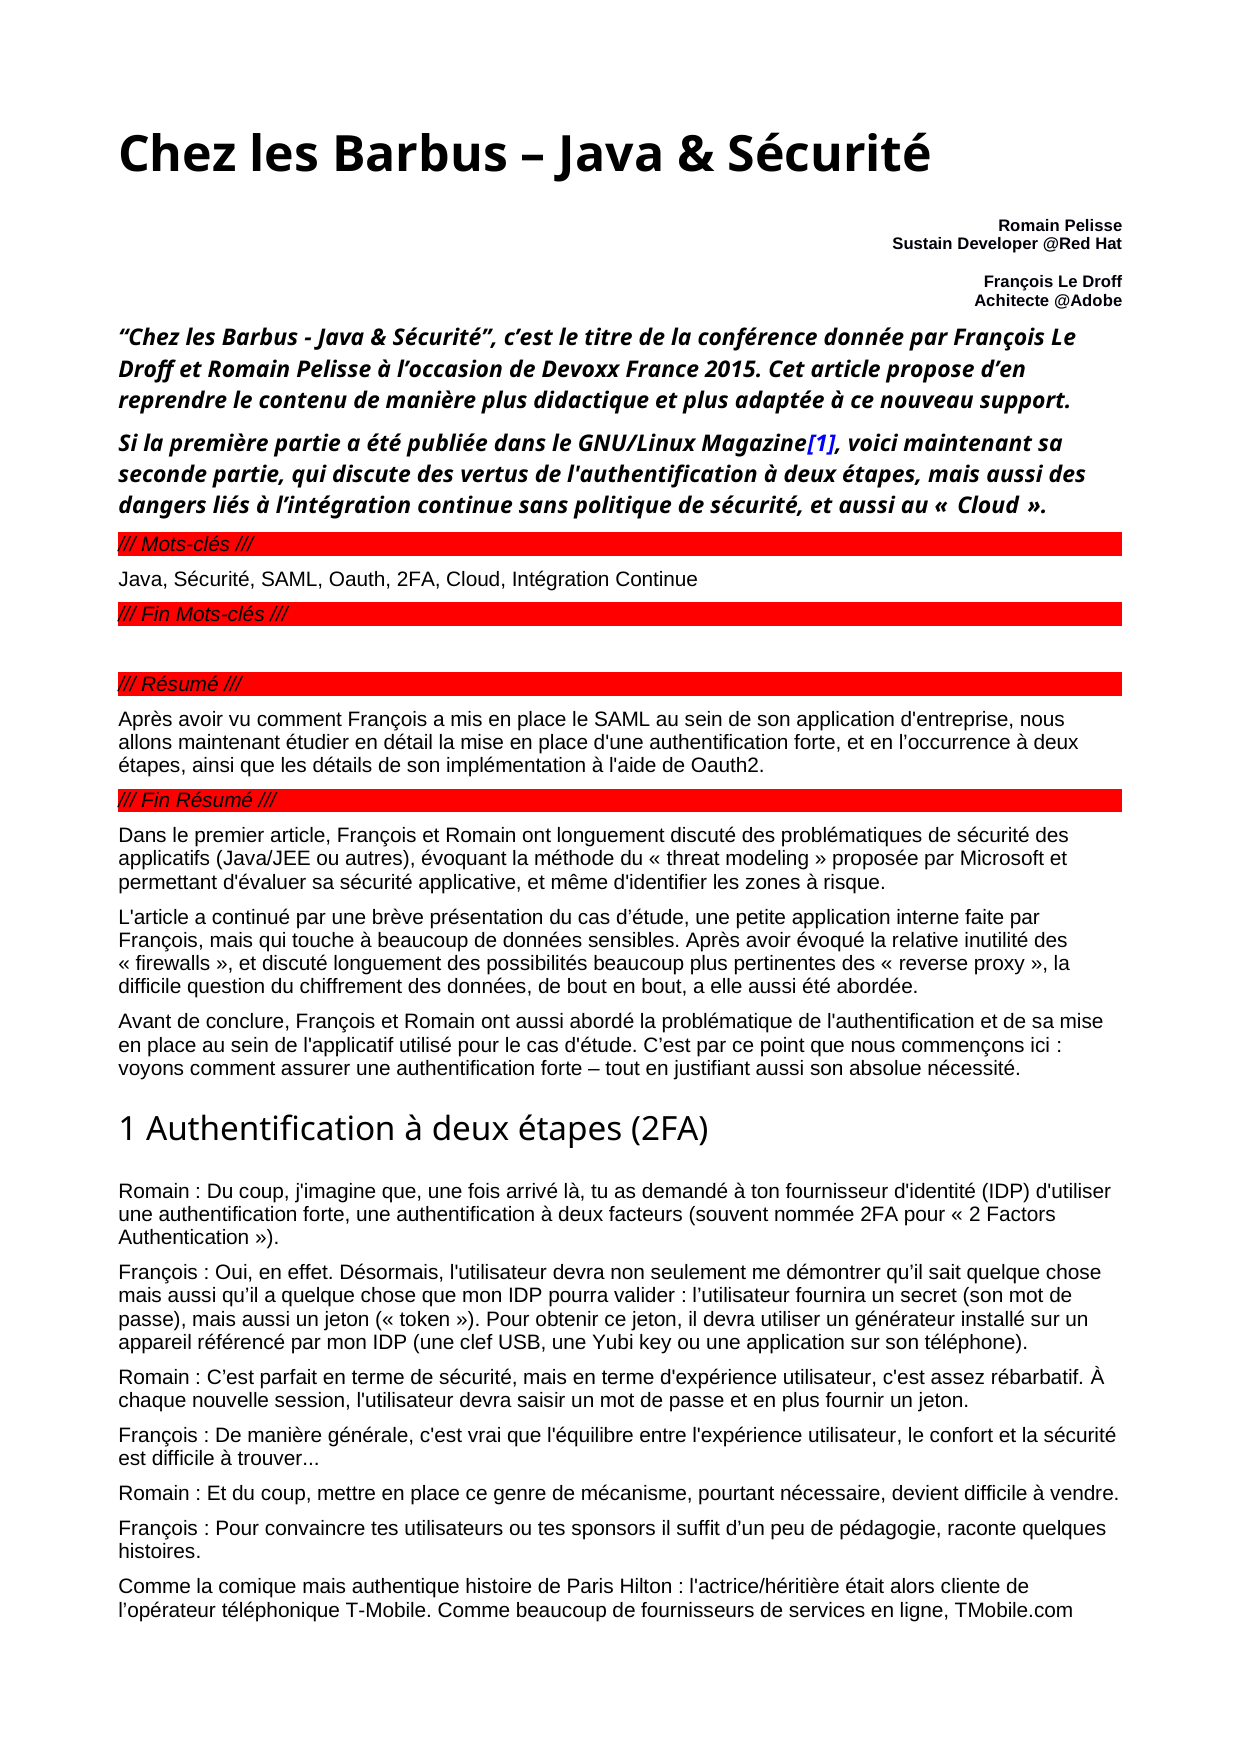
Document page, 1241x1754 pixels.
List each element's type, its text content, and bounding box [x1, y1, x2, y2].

text Romain : Du coup, j'imagine que, une fois arrivé là, tu as demandé à ton fournisseur d'identité (IDP) d'utiliser une authentification forte, une authentification à deux facteurs (souvent nommée 2FA pour « 2 Factors Authentication »). [118, 1179, 1122, 1249]
text Sustain Developer @Red Hat [118, 234, 1122, 253]
text François : Oui, en effet. Désormais, l'utilisateur devra non seulement me démontrer qu’il sait quelque chose mais aussi qu’il a quelque chose que mon IDP pourra valider : l’utilisateur fournira un secret (son mot de passe), mais aussi un jeton (« token »). Pour obtenir ce jeton, il devra utiliser un générateur installé sur un appareil référencé par mon IDP (une clef USB, une Yubi key ou une application sur son téléphone). [118, 1261, 1122, 1354]
text L'article a continué par une brève présentation du cas d’étude, une petite application interne faite par François, mais qui touche à beaucoup de données sensibles. Après avoir évoqué la relative inutilité des « firewalls », et discuté longuement des possibilités beaucoup plus pertinentes des « reverse proxy », la difficile question du chiffrement des données, de bout en bout, a elle aussi été abordée. [118, 905, 1122, 998]
text Romain : C’est parfait en terme de sécurité, mais en terme d'expérience utilisateur, c'est assez rébarbatif. À chaque nouvelle session, l'utilisateur devra saisir un mot de passe et en plus fournir un jeton. [118, 1366, 1122, 1412]
text Comme la comique mais authentique histoire de Paris Hilton : l'actrice/héritière était alors cliente de l’opérateur téléphonique T-Mobile. Comme beaucoup de fournisseurs de services en ligne, TMobile.com [118, 1575, 1122, 1622]
text François : Pour convaincre tes utilisateurs ou tes sponsors il suffit d’un peu de pédagogie, raconte quelques histoires. [118, 1517, 1122, 1563]
subtitle 1 Authentification à deux étapes (2FA) [118, 1105, 1122, 1150]
text Avant de conclure, François et Romain ont aussi abordé la problématique de l'authentification et de sa mise en place au sein de l'applicatif utilisé pour le cas d'étude. C’est par ce point que nous commençons ici : voyons comment assurer une authentification forte – tout en justifiant aussi son absolue nécessité. [118, 1010, 1122, 1080]
text Dans le premier article, François et Romain ont longuement discuté des problématiques de sécurité des applicatifs (Java/JEE ou autres), évoquant la méthode du « threat modeling » proposée par Microsoft et permettant d'évaluer sa sécurité applicative, et même d'identifier les zones à risque. [118, 824, 1122, 893]
text François : De manière générale, c'est vrai que l'équilibre entre l'expérience utilisateur, le confort et la sécurité est difficile à trouver... [118, 1424, 1122, 1470]
text “Chez les Barbus - Java & Sécurité”, c’est le titre de la conférence donnée par François Le Droff et Romain Pelisse à l’occasion de Devoxx France 2015. Cet article propose d’en reprendre le contenu de manière plus didactique et plus adaptée à ce nouveau support. [118, 321, 1122, 415]
subtitle Chez les Barbus – Java & Sécurité [118, 118, 1122, 186]
text François Le Droff [118, 272, 1122, 291]
text /// Mots-clés /// [118, 532, 1122, 556]
text /// Fin Résumé /// [118, 789, 1122, 812]
text /// Fin Mots-clés /// [118, 602, 1122, 626]
text Romain : Et du coup, mettre en place ce genre de mécanisme, pourtant nécessaire, devient difficile à vendre. [118, 1482, 1122, 1505]
text Après avoir vu comment François a mis en place le SAML au sein de son application d'entreprise, nous allons maintenant étudier en détail la mise en place d'une authentification forte, et en l’occurrence à deux étapes, ainsi que les détails de son implémentation à l'aide de Oauth2. [118, 707, 1122, 777]
text Si la première partie a été publiée dans le GNU/Linux Magazine[1], voici maintenant sa seconde partie, qui discute des vertus de l'authentification à deux étapes, mais aussi des dangers liés à l’intégration continue sans politique de sécurité, et aussi au « Cloud ». [118, 427, 1122, 521]
text Romain Pelisse [118, 216, 1122, 234]
text Achitecte @Adobe [118, 291, 1122, 309]
text Java, Sécurité, SAML, Oauth, 2FA, Cloud, Intégration Continue [118, 567, 1122, 591]
text /// Résumé /// [118, 672, 1122, 696]
